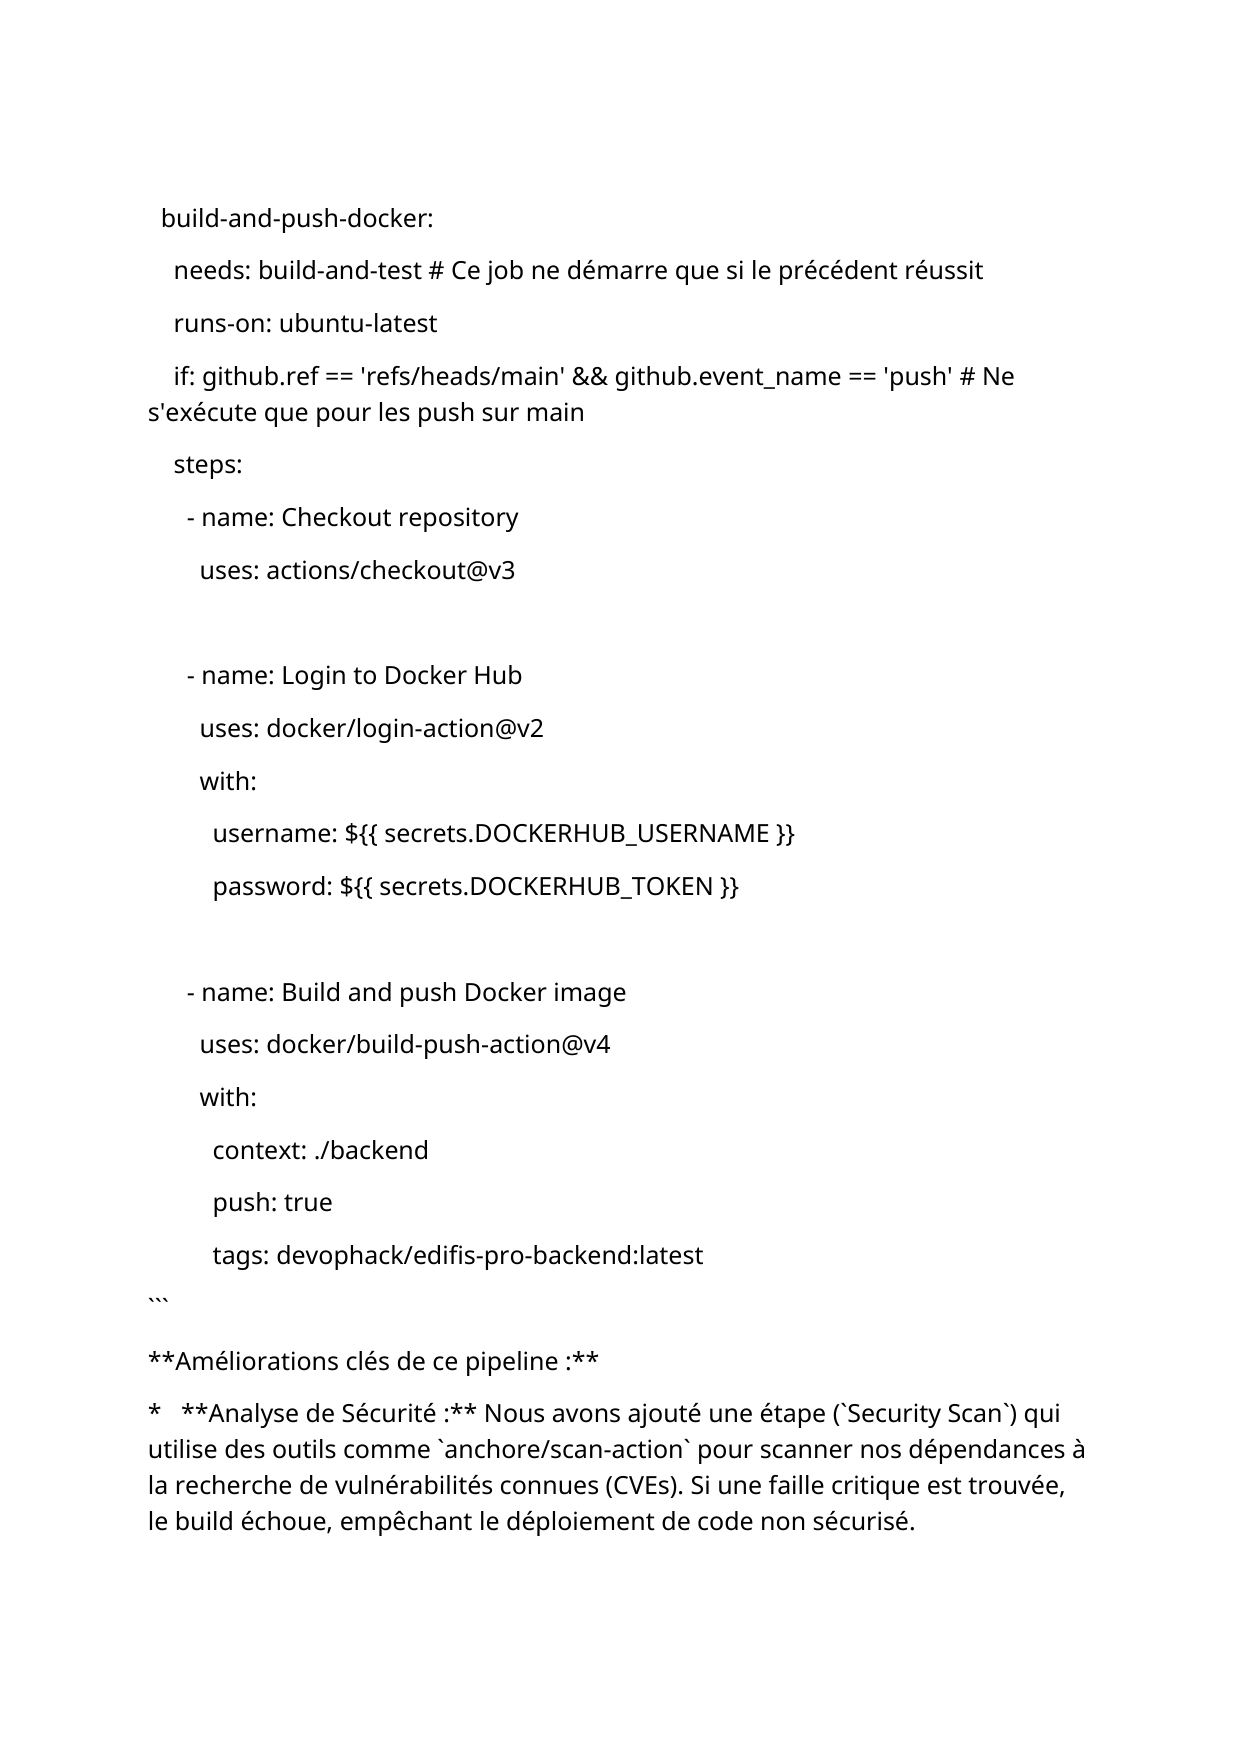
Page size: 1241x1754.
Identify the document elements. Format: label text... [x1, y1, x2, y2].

text push: true [148, 1185, 1093, 1219]
text - name: Build and push Docker image [148, 974, 1093, 1008]
text - name: Checkout repository [148, 500, 1093, 534]
text context: ./backend [148, 1132, 1093, 1166]
text username: ${{ secrets.DOCKERHUB_USERNAME }} [148, 816, 1093, 850]
text if: github.ref == 'refs/heads/main' && github.event_name == 'push' # Ne s'exécute que pour les push sur main [148, 358, 1093, 428]
text uses: docker/login-action@v2 [148, 711, 1093, 745]
text build-and-push-docker: [148, 200, 1093, 234]
text * **Analyse de Sécurité :** Nous avons ajouté une étape (`Security Scan`) qui utilise des outils comme `anchore/scan-action` pour scanner nos dépendances à la recherche de vulnérabilités connues (CVEs). Si une faille critique est trouvée, le build échoue, empêchant le déploiement de code non sécurisé. [148, 1396, 1093, 1538]
text ``` [148, 1291, 1093, 1324]
text needs: build-and-test # Ce job ne démarre que si le précédent réussit [148, 253, 1093, 287]
text with: [148, 763, 1093, 797]
text with: [148, 1080, 1093, 1114]
text tags: devophack/edifis-pro-backend:latest [148, 1238, 1093, 1272]
text uses: docker/build-push-action@v4 [148, 1027, 1093, 1061]
text - name: Login to Docker Hub [148, 658, 1093, 692]
text steps: [148, 447, 1093, 481]
text runs-on: ubuntu-latest [148, 306, 1093, 340]
text password: ${{ secrets.DOCKERHUB_TOKEN }} [148, 869, 1093, 903]
text **Améliorations clés de ce pipeline :** [148, 1343, 1093, 1377]
text uses: actions/checkout@v3 [148, 553, 1093, 587]
